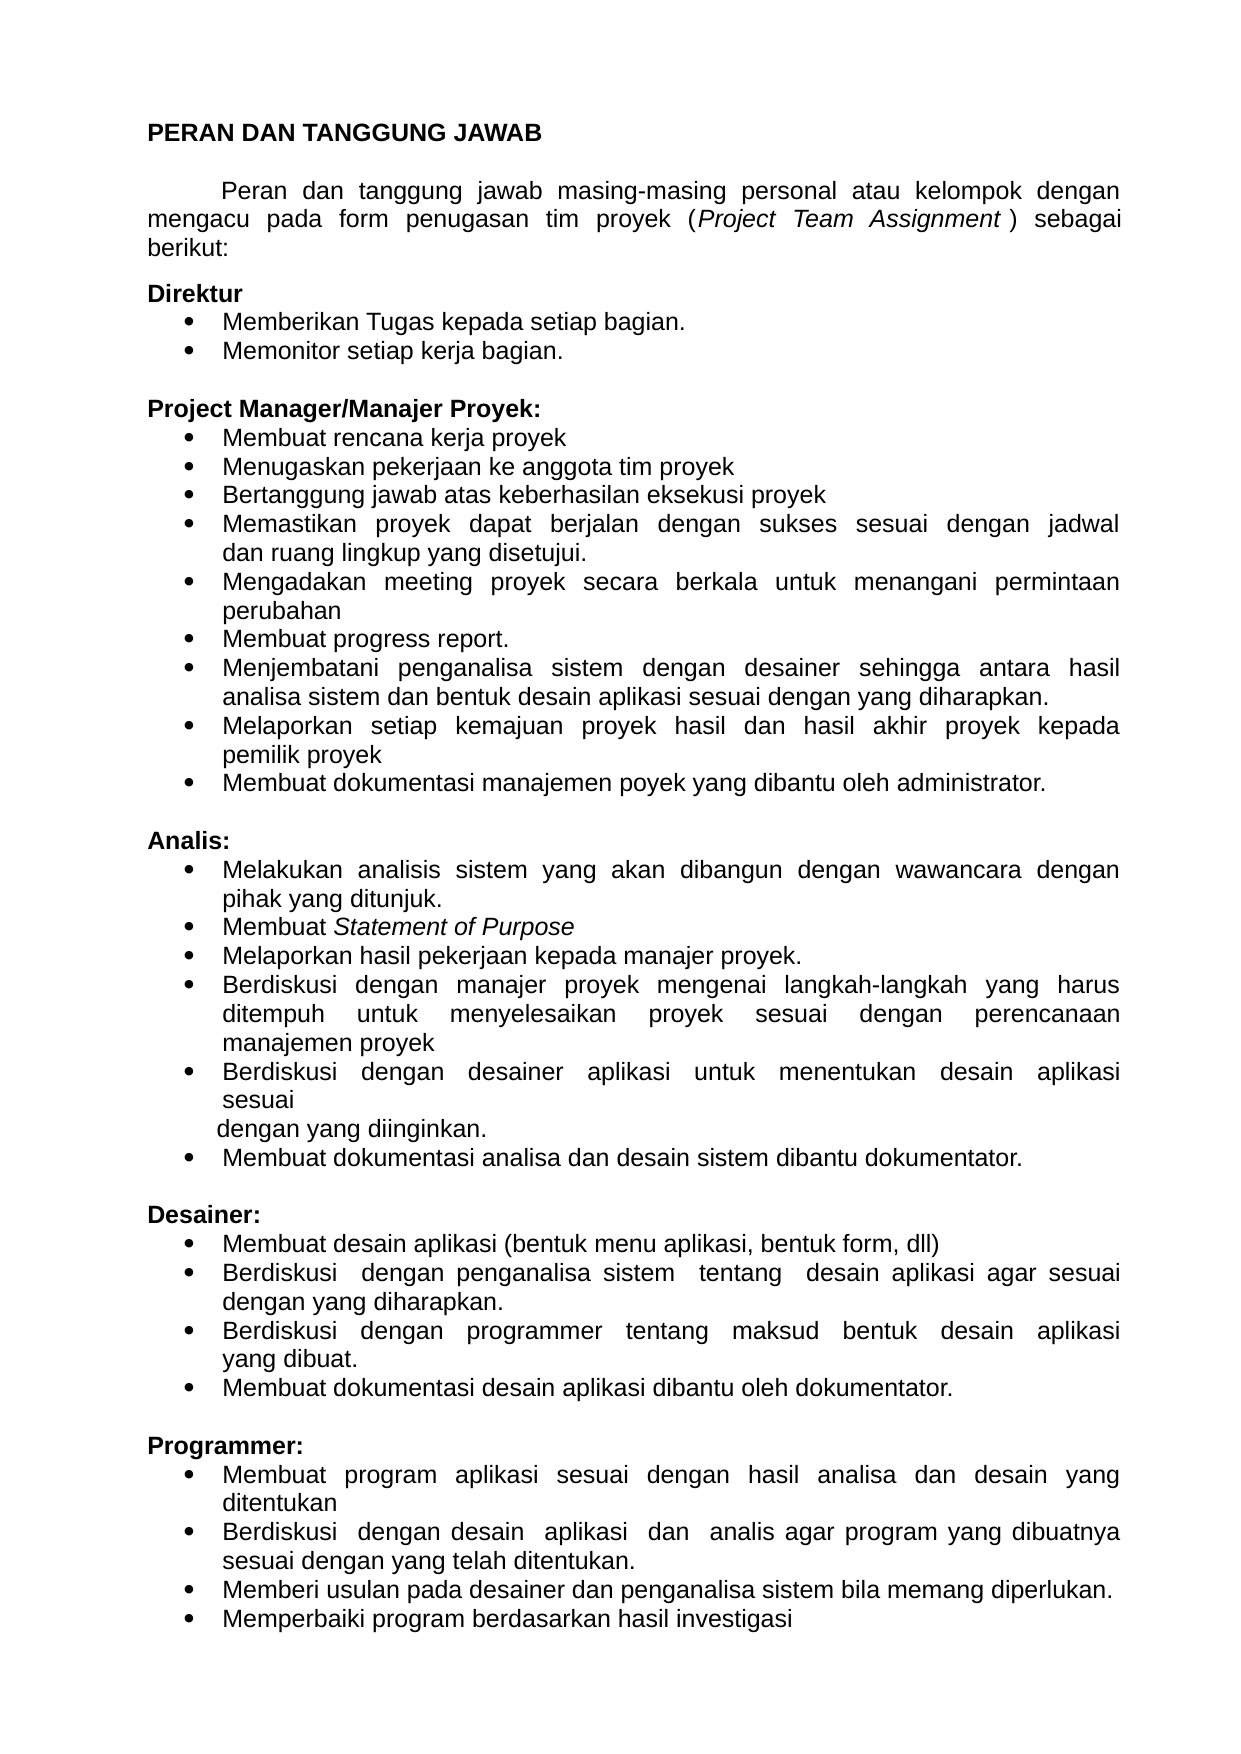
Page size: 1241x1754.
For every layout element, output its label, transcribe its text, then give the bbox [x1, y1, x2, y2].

list Memperbaiki program berdasarkan hasil investigasi [184, 1604, 1122, 1632]
list Melakukan analisis sistem yang akan dibangun dengan wawancara dengan pihak yang ditunjuk. [184, 855, 1122, 912]
list Membuat dokumentasi manajemen poyek yang dibantu oleh administrator. [184, 768, 1122, 797]
list Memberi usulan pada desainer dan penganalisa sistem bila memang diperlukan. [184, 1575, 1122, 1604]
list Mengadakan meeting proyek secara berkala untuk menangani permintaan perubahan [184, 567, 1122, 624]
list Membuat desain aplikasi (bentuk menu aplikasi, bentuk form, dll) [184, 1229, 1122, 1258]
list Memonitor setiap kerja bagian. [184, 336, 1122, 365]
list Memastikan proyek dapat berjalan dengan sukses sesuai dengan jadwal dan ruang lingkup yang disetujui. [184, 509, 1122, 567]
list Berdiskusi dengan programmer tentang maksud bentuk desain aplikasi yang dibuat. [184, 1316, 1122, 1373]
list Membuat rencana kerja proyek [184, 423, 1122, 451]
list Menjembatani penganalisa sistem dengan desainer sehingga antara hasil analisa sistem dan bentuk desain aplikasi sesuai dengan yang diharapkan. [184, 653, 1122, 711]
list Membuat Statement of Purpose [184, 912, 1122, 941]
text Analis: [147, 826, 1122, 855]
text Project Manager/Manajer Proyek: [147, 394, 1122, 423]
list Membuat progress report. [184, 624, 1122, 653]
list Melaporkan setiap kemajuan proyek hasil dan hasil akhir proyek kepada pemilik proyek [184, 711, 1122, 768]
list Membuat dokumentasi analisa dan desain sistem dibantu dokumentator. [184, 1143, 1122, 1172]
text Programmer: [147, 1431, 1122, 1459]
list Membuat program aplikasi sesuai dengan hasil analisa dan desain yang ditentukan [184, 1459, 1122, 1517]
list Menugaskan pekerjaan ke anggota tim proyek [184, 451, 1122, 480]
text Peran dan tanggung jawab masing-masing personal atau kelompok dengan mengacu pada form penugasan tim proyek (Project Team Assignment ) sebagai berikut: [147, 176, 1122, 262]
text Desainer: [147, 1200, 1122, 1229]
list Memberikan Tugas kepada setiap bagian. [184, 307, 1122, 336]
list Bertanggung jawab atas keberhasilan eksekusi proyek [184, 480, 1122, 509]
text PERAN DAN TANGGUNG JAWAB [147, 118, 1122, 147]
list Berdiskusi dengan desain aplikasi dan analis agar program yang dibuatnya sesuai dengan yang telah ditentukan. [184, 1517, 1122, 1575]
list Berdiskusi dengan penganalisa sistem tentang desain aplikasi agar sesuai dengan yang diharapkan. [184, 1258, 1122, 1316]
list Berdiskusi dengan manajer proyek mengenai langkah-langkah yang harus ditempuh untuk menyelesaikan proyek sesuai dengan perencanaan manajemen proyek [184, 970, 1122, 1056]
list Membuat dokumentasi desain aplikasi dibantu oleh dokumentator. [184, 1373, 1122, 1402]
list Berdiskusi dengan desainer aplikasi untuk menentukan desain aplikasi sesuai [184, 1056, 1122, 1114]
list Melaporkan hasil pekerjaan kepada manajer proyek. [184, 941, 1122, 970]
text Direktur [147, 279, 1122, 307]
text dengan yang diinginkan. [147, 1114, 1122, 1143]
